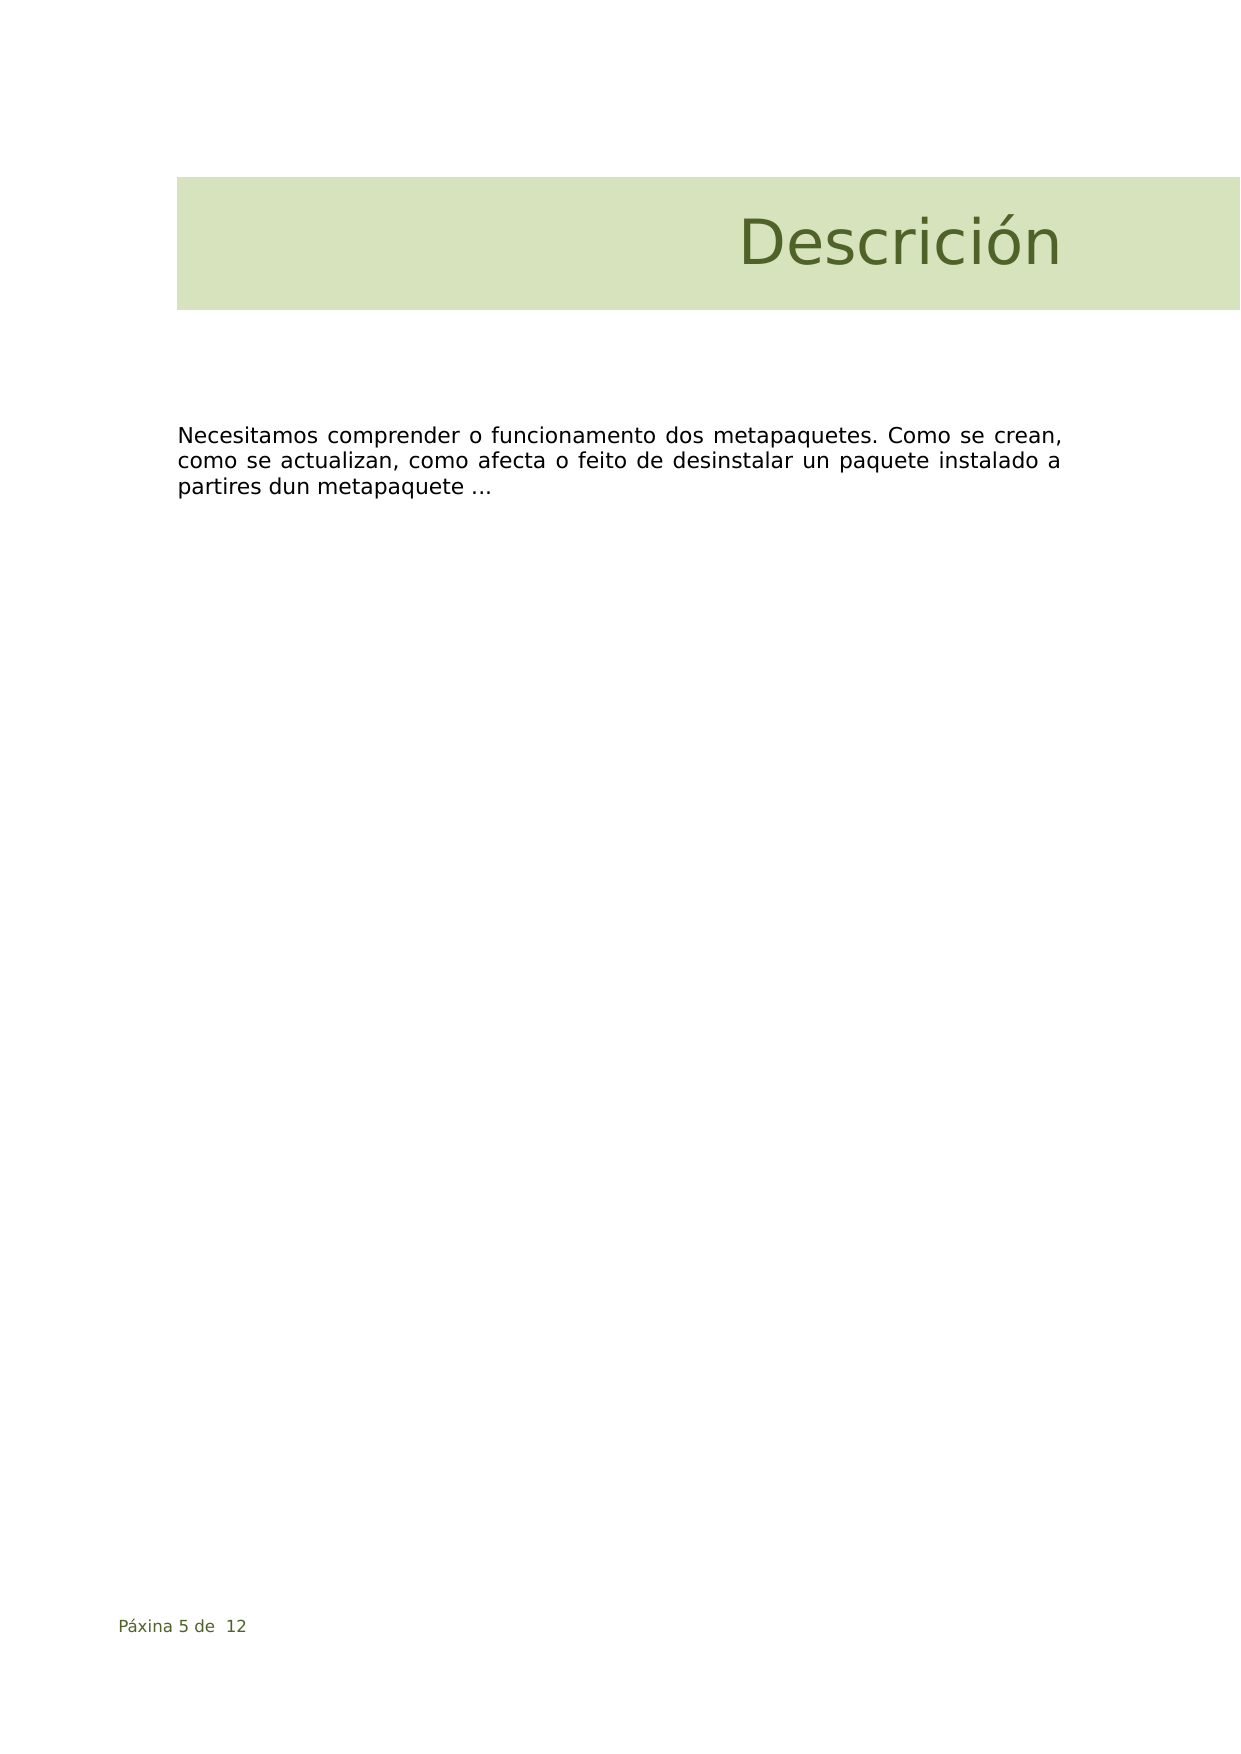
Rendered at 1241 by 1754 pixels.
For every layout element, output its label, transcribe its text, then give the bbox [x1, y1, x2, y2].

text Necesitamos comprender o funcionamento dos metapaquetes. Como se crean, como se actualizan, como afecta o feito de desinstalar un paquete instalado a partires dun metapaquete ... [177, 423, 1063, 499]
subtitle Descrición [178, 178, 1240, 309]
